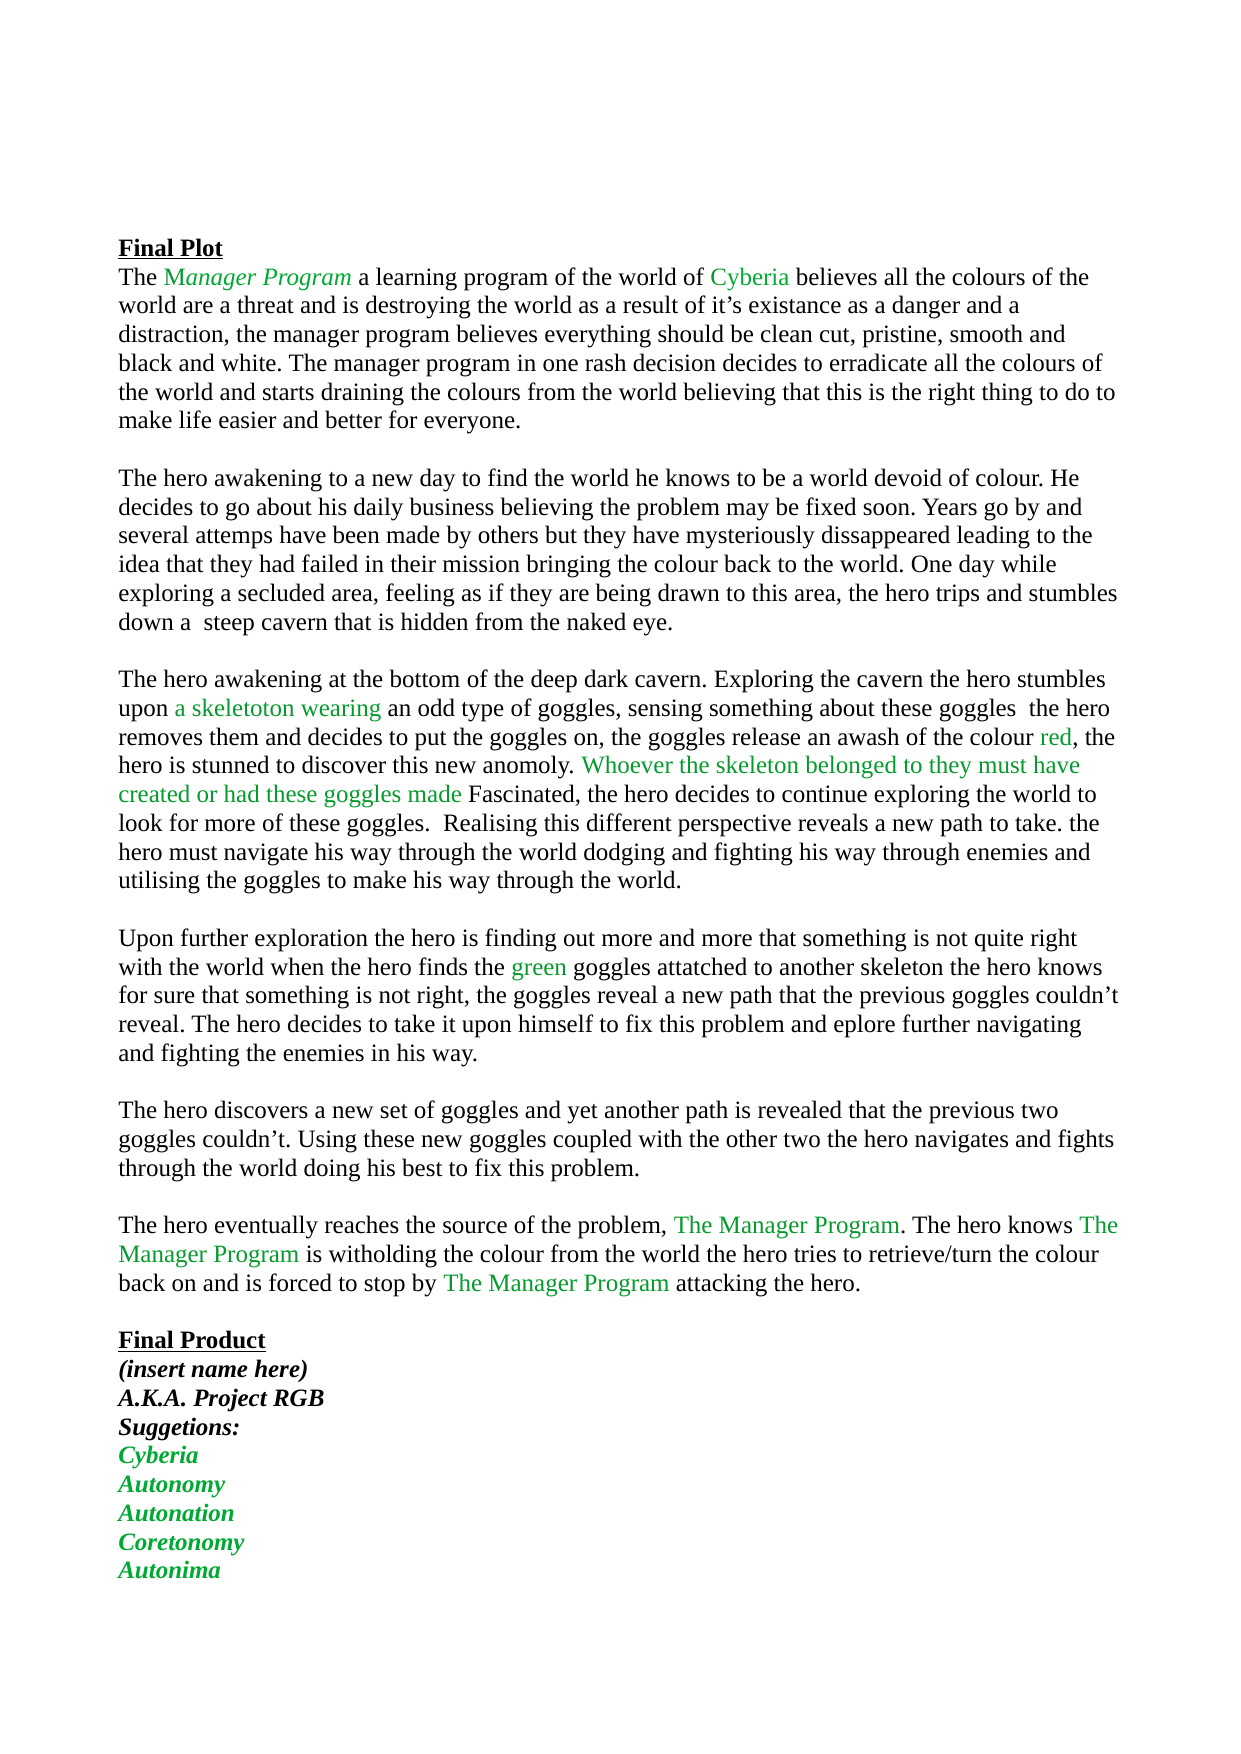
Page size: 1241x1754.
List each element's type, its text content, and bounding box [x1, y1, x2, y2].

text The Manager Program a learning program of the world of Cyberia believes all the colours of the world are a threat and is destroying the world as a result of it’s existance as a danger and a distraction, the manager program believes everything should be clean cut, pristine, smooth and black and white. The manager program in one rash decision decides to erradicate all the colours of the world and starts draining the colours from the world believing that this is the right thing to do to make life easier and better for everyone. [118, 262, 1122, 434]
text The hero awakening to a new day to find the world he knows to be a world devoid of colour. He decides to go about his daily business believing the problem may be fixed soon. Years go by and several attemps have been made by others but they have mysteriously dissappeared leading to the idea that they had failed in their mission bringing the colour back to the world. One day while exploring a secluded area, feeling as if they are being drawn to this area, the hero trips and stumbles down a steep cavern that is hidden from the naked eye. [118, 463, 1122, 636]
text Autonation [118, 1498, 1122, 1527]
text Final Plot [118, 233, 1122, 262]
text Suggetions: [118, 1412, 1122, 1441]
text Final Product [118, 1326, 1122, 1354]
text The hero discovers a new set of goggles and yet another path is revealed that the previous two goggles couldn’t. Using these new goggles coupled with the other two the hero navigates and fights through the world doing his best to fix this problem. [118, 1096, 1122, 1182]
text (insert name here) [118, 1354, 1122, 1383]
text Coretonomy [118, 1527, 1122, 1556]
text Upon further exploration the hero is finding out more and more that something is not quite right with the world when the hero finds the green goggles attatched to another skeleton the hero knows for sure that something is not right, the goggles reveal a new path that the previous goggles couldn’t reveal. The hero decides to take it upon himself to fix this problem and eplore further navigating and fighting the enemies in his way. [118, 923, 1122, 1067]
text The hero eventually reaches the source of the problem, The Manager Program. The hero knows The Manager Program is witholding the colour from the world the hero tries to retrieve/turn the colour back on and is forced to stop by The Manager Program attacking the hero. [118, 1211, 1122, 1297]
text Autonima [118, 1556, 1122, 1584]
text Autonomy [118, 1469, 1122, 1498]
text Cyberia [118, 1441, 1122, 1469]
text A.K.A. Project RGB [118, 1383, 1122, 1412]
text The hero awakening at the bottom of the deep dark cavern. Exploring the cavern the hero stumbles upon a skeletoton wearing an odd type of goggles, sensing something about these goggles the hero removes them and decides to put the goggles on, the goggles release an awash of the colour red, the hero is stunned to discover this new anomoly. Whoever the skeleton belonged to they must have created or had these goggles made Fascinated, the hero decides to continue exploring the world to look for more of these goggles. Realising this different perspective reveals a new path to take. the hero must navigate his way through the world dodging and fighting his way through enemies and utilising the goggles to make his way through the world. [118, 664, 1122, 894]
